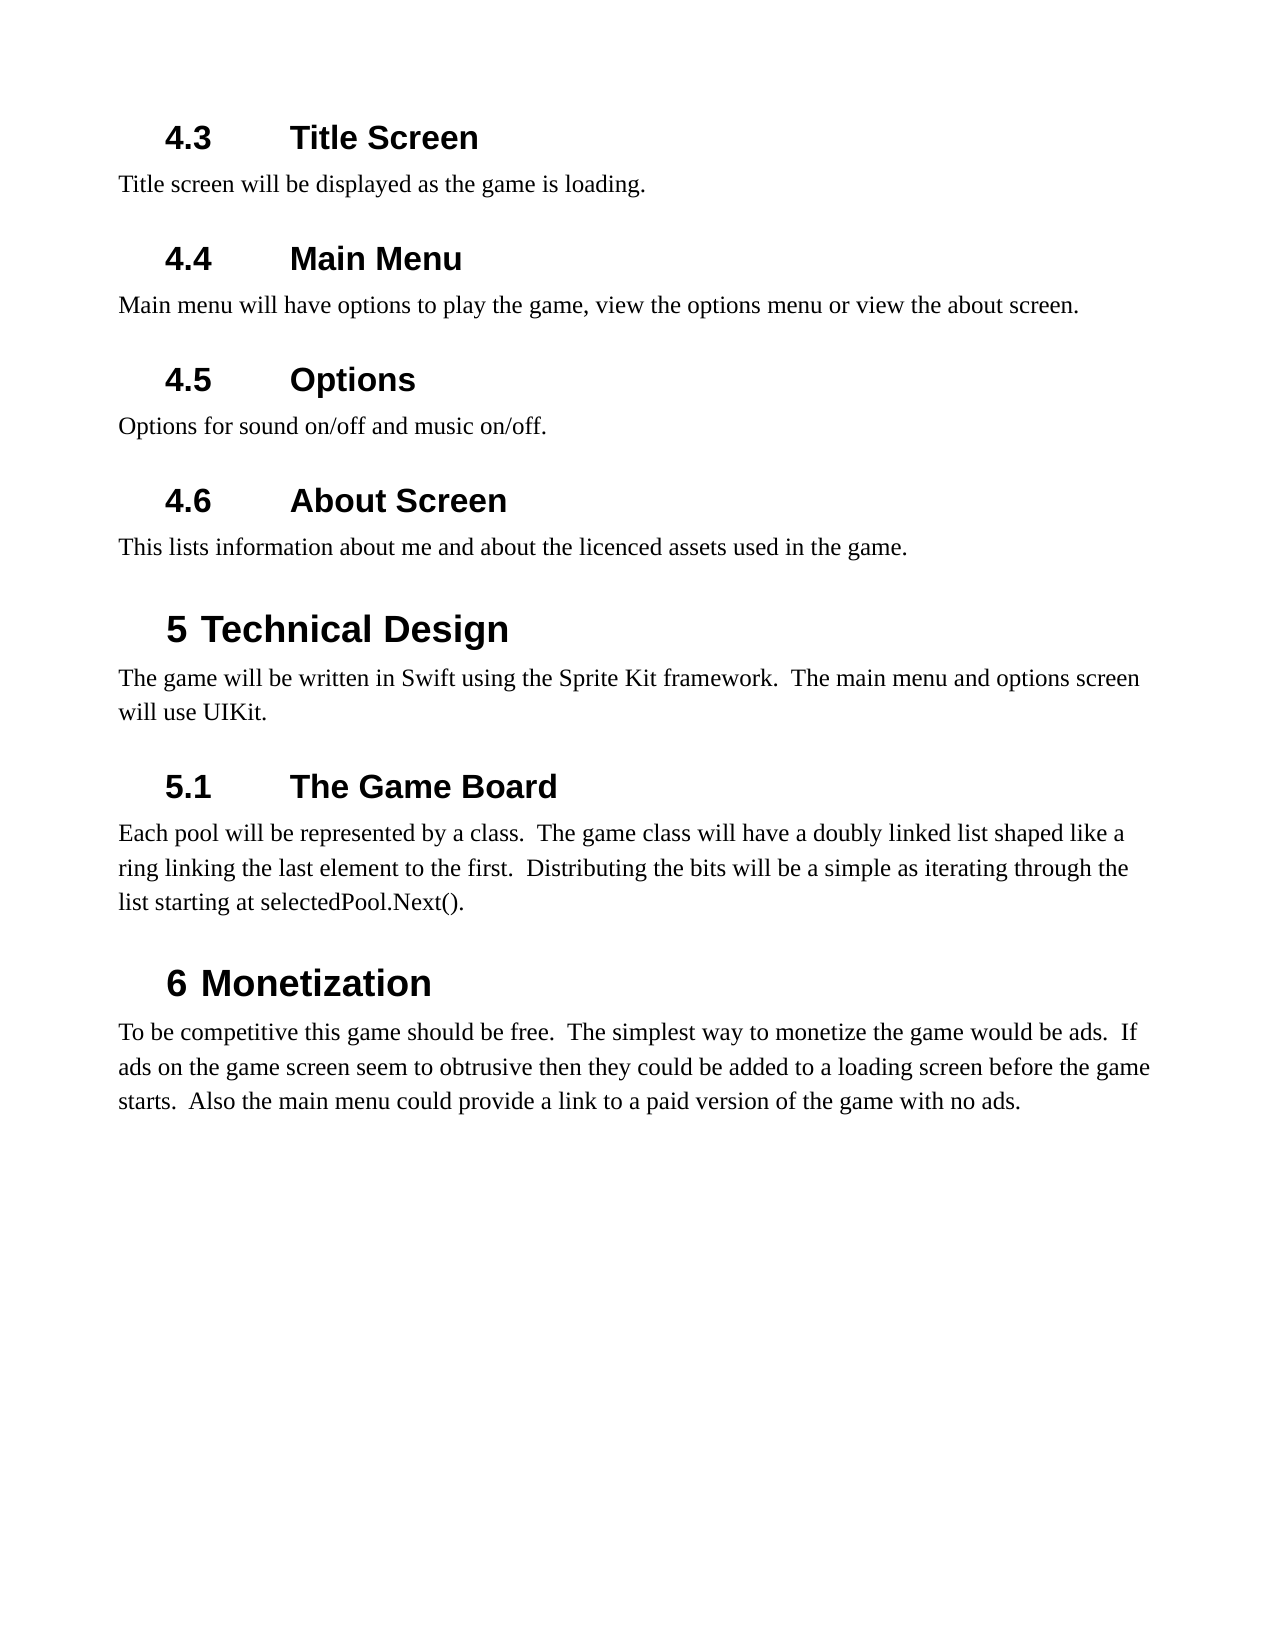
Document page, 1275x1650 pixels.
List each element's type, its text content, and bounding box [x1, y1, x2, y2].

text Main menu will have options to play the game, view the options menu or view the about screen. [118, 290, 1157, 319]
text Title screen will be displayed as the game is loading. [118, 169, 1157, 198]
text This lists information about me and about the licenced assets used in the game. [118, 532, 1157, 561]
text Options for sound on/off and music on/off. [118, 411, 1157, 440]
subtitle Main Menu [156, 239, 1157, 278]
subtitle Technical Design [156, 606, 1157, 650]
subtitle Options [156, 360, 1157, 399]
subtitle About Screen [156, 481, 1157, 520]
subtitle Monetization [156, 961, 1157, 1005]
subtitle Title Screen [156, 118, 1157, 157]
text Each pool will be represented by a class. The game class will have a doubly linked list shaped like a ring linking the last element to the first. Distributing the bits will be a simple as iterating through the list starting at selectedPool.Next(). [118, 818, 1157, 916]
subtitle The Game Board [156, 767, 1157, 806]
text To be competitive this game should be free. The simplest way to monetize the game would be ads. If ads on the game screen seem to obtrusive then they could be added to a loading screen before the game starts. Also the main menu could provide a link to a paid version of the game with no ads. [118, 1017, 1157, 1115]
text The game will be written in Swift using the Sprite Kit framework. The main menu and options screen will use UIKit. [118, 663, 1157, 726]
